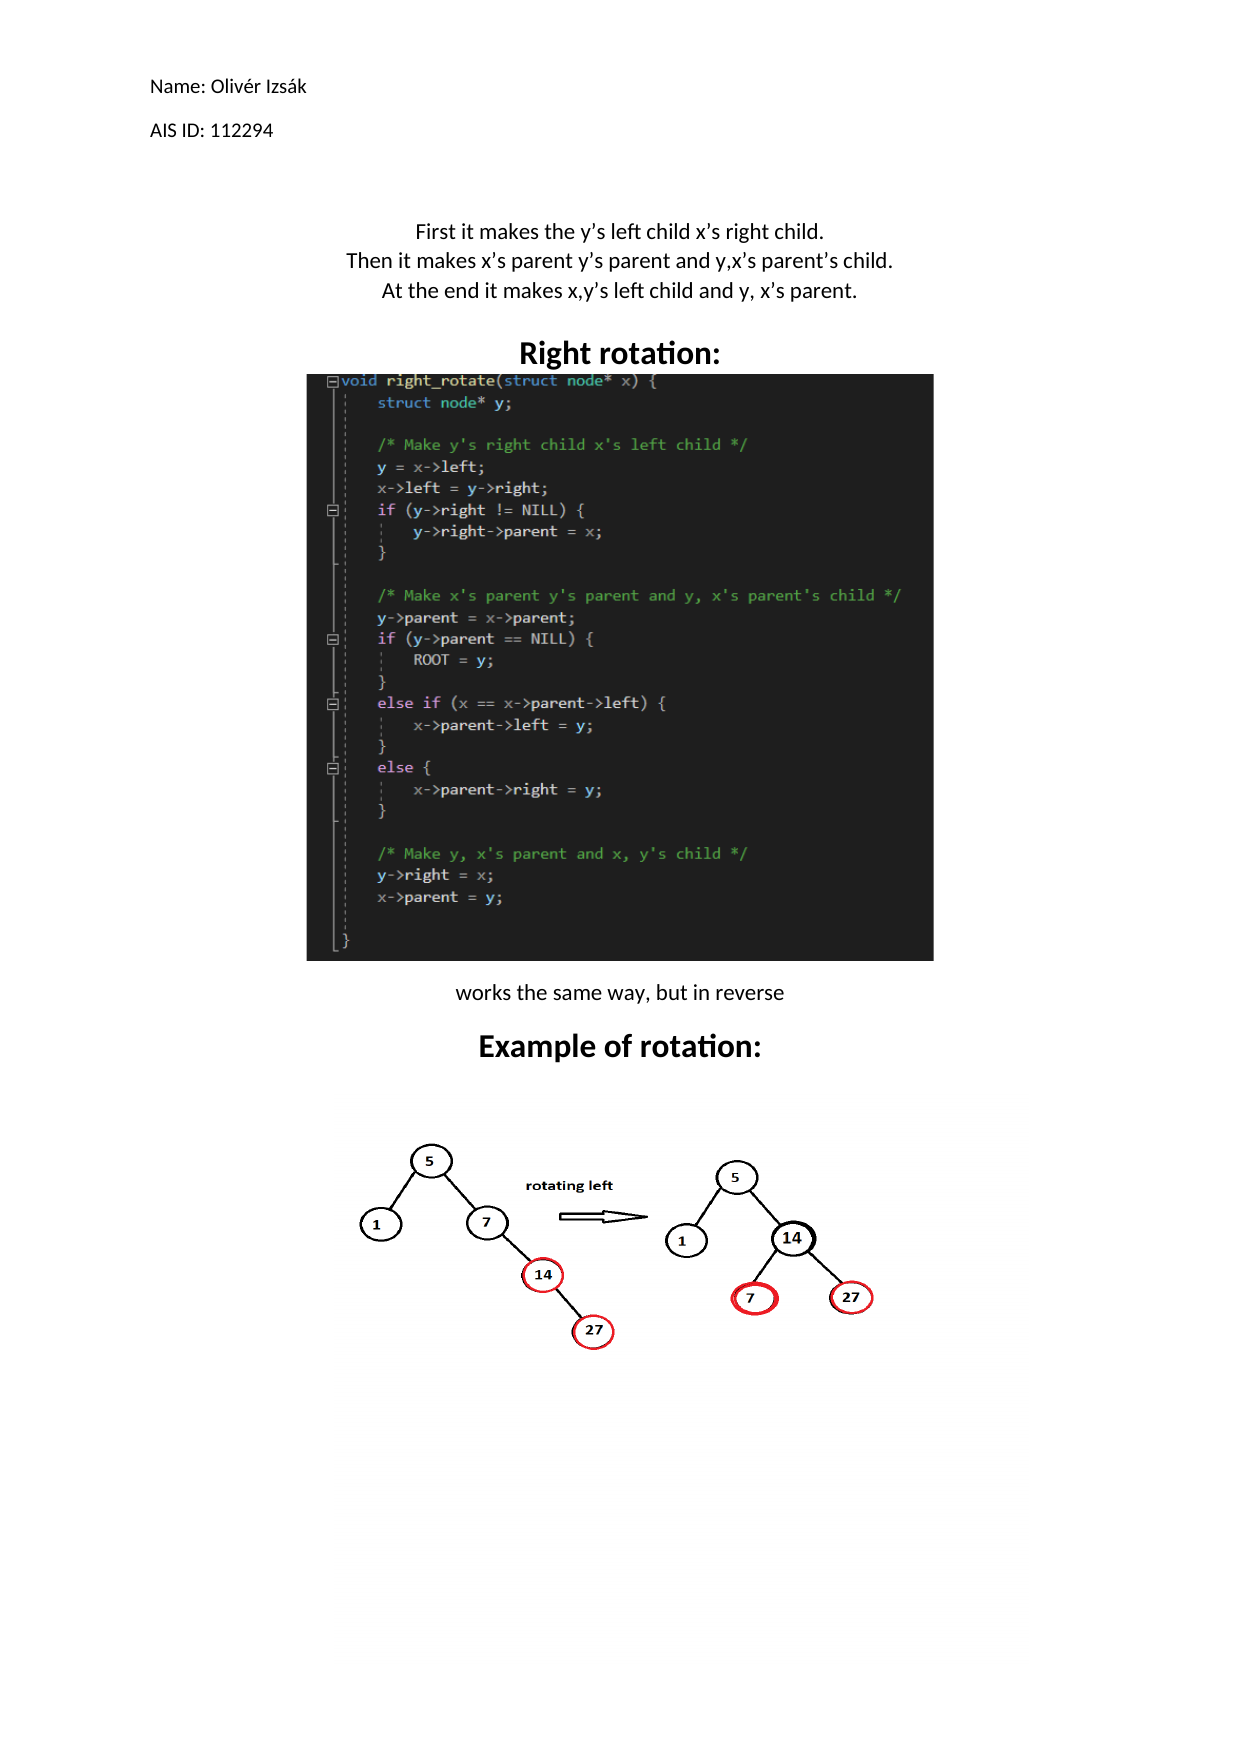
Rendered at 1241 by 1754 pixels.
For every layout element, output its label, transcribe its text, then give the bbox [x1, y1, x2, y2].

text works the same way, but in reverse [150, 978, 1090, 1007]
text Example of rotation: [150, 1025, 1090, 1066]
text First it makes the y’s left child x’s right child. Then it makes x’s parent y’s parent and y,x’s parent’s child. At the end it makes x,y’s left child and y, x’s parent. Right rotation: [150, 217, 1090, 960]
